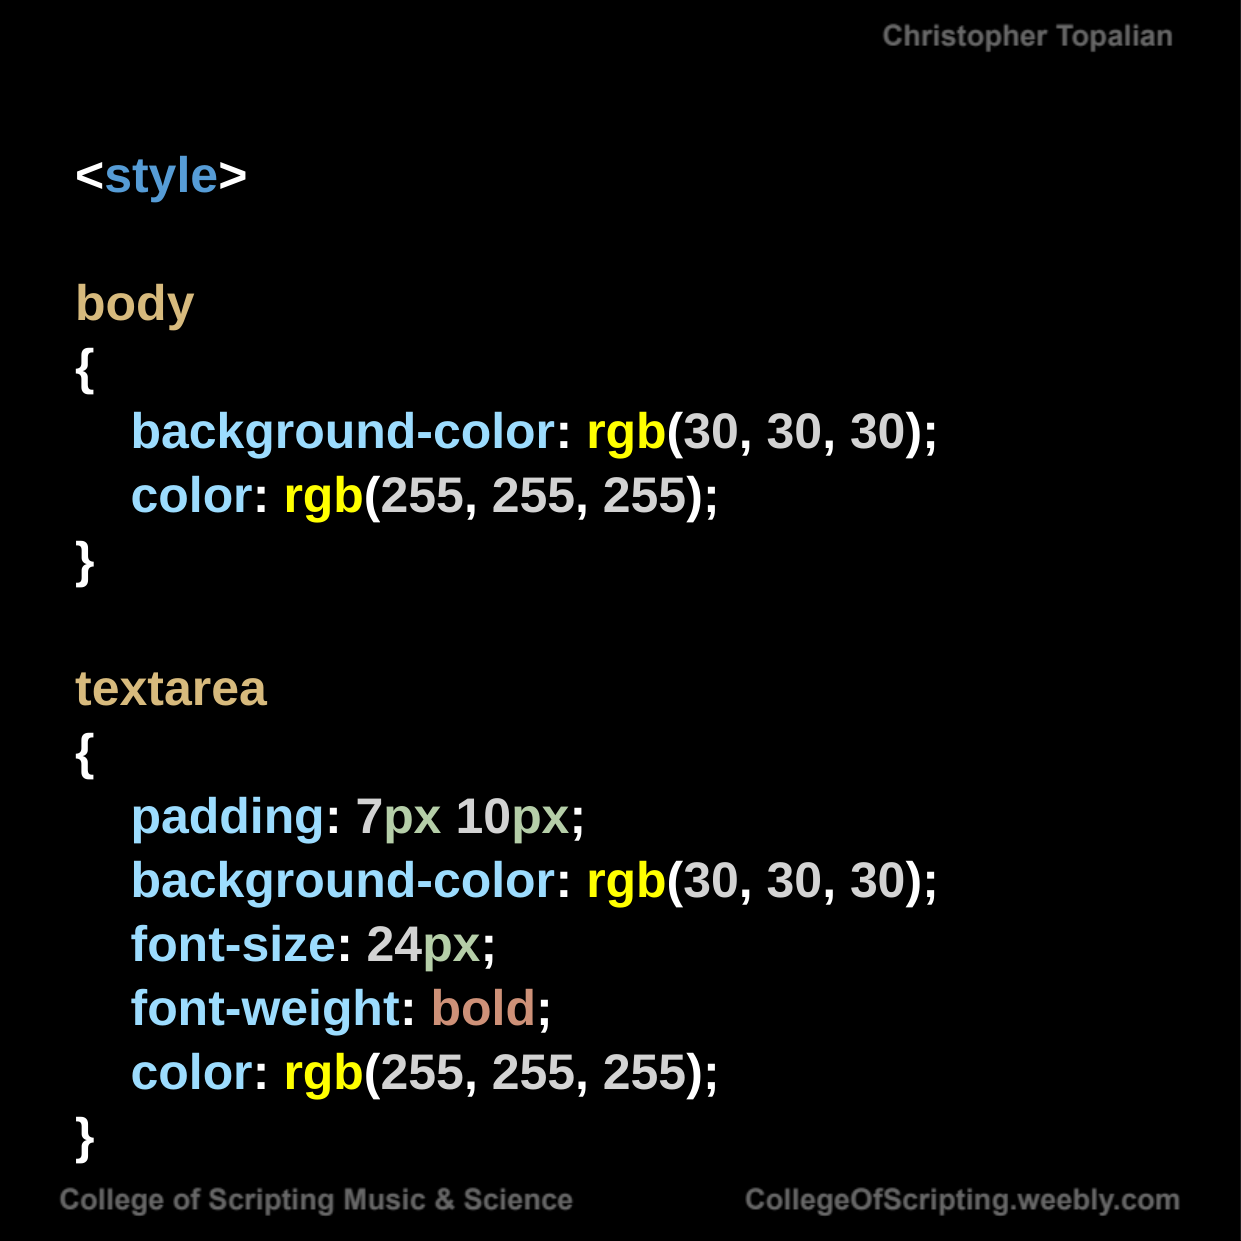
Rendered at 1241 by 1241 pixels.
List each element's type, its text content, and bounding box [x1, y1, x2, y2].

text { [75, 716, 1166, 780]
text } [75, 523, 1166, 587]
text <style> [75, 139, 1166, 203]
text body [75, 267, 1166, 331]
text background-color: rgb(30, 30, 30); [75, 844, 1166, 908]
text background-color: rgb(30, 30, 30); [75, 395, 1166, 459]
text padding: 7px 10px; [75, 780, 1166, 844]
text textarea [75, 652, 1166, 716]
text } [75, 1100, 1166, 1164]
text font-size: 24px; [75, 908, 1166, 972]
text color: rgb(255, 255, 255); [75, 459, 1166, 523]
text { [75, 331, 1166, 395]
text font-weight: bold; [75, 972, 1166, 1036]
text color: rgb(255, 255, 255); [75, 1036, 1166, 1100]
